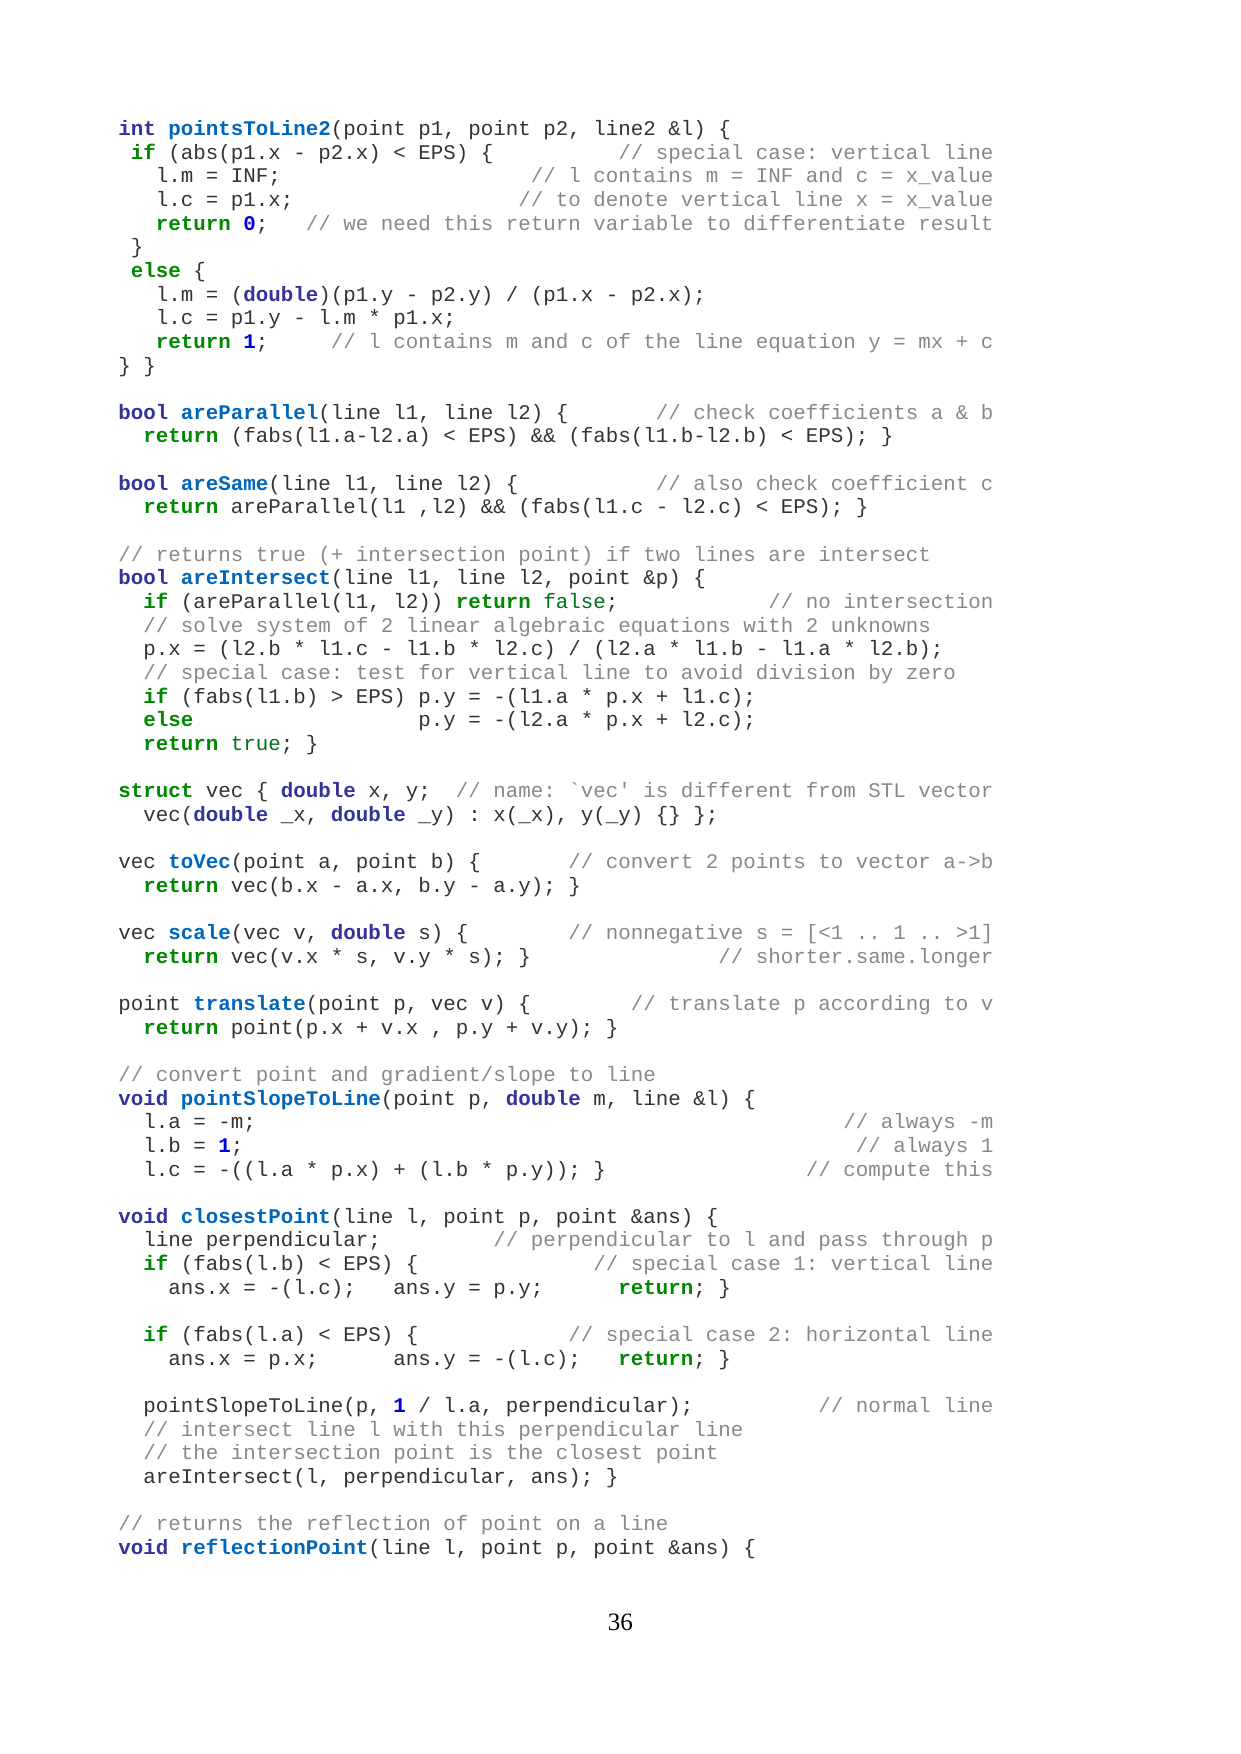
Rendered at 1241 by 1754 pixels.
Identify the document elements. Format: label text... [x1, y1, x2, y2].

text // intersect line l with this perpendicular line [118, 1419, 1122, 1442]
text if (fabs(l.b) < EPS) { // special case 1: vertical line [118, 1253, 1122, 1277]
text void closestPoint(line l, point p, point &ans) { [118, 1206, 1122, 1229]
text l.m = (double)(p1.y - p2.y) / (p1.x - p2.x); [118, 284, 1122, 307]
text // solve system of 2 linear algebraic equations with 2 unknowns [118, 615, 1122, 638]
text l.b = 1; // always 1 [118, 1135, 1122, 1158]
text pointSlopeToLine(p, 1 / l.a, perpendicular); // normal line [118, 1395, 1122, 1419]
text ans.x = p.x; ans.y = -(l.c); return; } [118, 1348, 1122, 1371]
text // convert point and gradient/slope to line [118, 1064, 1122, 1088]
text bool areIntersect(line l1, line l2, point &p) { [118, 567, 1122, 591]
text struct vec { double x, y; // name: `vec' is different from STL vector [118, 780, 1122, 804]
text if (fabs(l1.b) > EPS) p.y = -(l1.a * p.x + l1.c); [118, 686, 1122, 709]
text return true; } [118, 733, 1122, 757]
text areIntersect(l, perpendicular, ans); } [118, 1466, 1122, 1489]
text return vec(v.x * s, v.y * s); } // shorter.same.longer [118, 946, 1122, 969]
text else { [118, 260, 1122, 284]
text } [118, 236, 1122, 260]
text bool areParallel(line l1, line l2) { // check coefficients a & b [118, 402, 1122, 426]
text return 1; // l contains m and c of the line equation y = mx + c [118, 331, 1122, 354]
text vec scale(vec v, double s) { // nonnegative s = [<1 .. 1 .. >1] [118, 922, 1122, 946]
text return point(p.x + v.x , p.y + v.y); } [118, 1017, 1122, 1040]
text return vec(b.x - a.x, b.y - a.y); } [118, 875, 1122, 898]
text if (areParallel(l1, l2)) return false; // no intersection [118, 591, 1122, 615]
text l.c = p1.y - l.m * p1.x; [118, 307, 1122, 331]
text vec toVec(point a, point b) { // convert 2 points to vector a->b [118, 851, 1122, 875]
text return 0; // we need this return variable to differentiate result [118, 213, 1122, 236]
text point translate(point p, vec v) { // translate p according to v [118, 993, 1122, 1017]
text else p.y = -(l2.a * p.x + l2.c); [118, 709, 1122, 733]
text if (fabs(l.a) < EPS) { // special case 2: horizontal line [118, 1324, 1122, 1348]
text return areParallel(l1 ,l2) && (fabs(l1.c - l2.c) < EPS); } [118, 496, 1122, 520]
text line perpendicular; // perpendicular to l and pass through p [118, 1229, 1122, 1253]
text return (fabs(l1.a-l2.a) < EPS) && (fabs(l1.b-l2.b) < EPS); } [118, 426, 1122, 449]
text // returns true (+ intersection point) if two lines are intersect [118, 544, 1122, 567]
text ans.x = -(l.c); ans.y = p.y; return; } [118, 1277, 1122, 1300]
text // the intersection point is the closest point [118, 1442, 1122, 1466]
text bool areSame(line l1, line l2) { // also check coefficient c [118, 473, 1122, 496]
text p.x = (l2.b * l1.c - l1.b * l2.c) / (l2.a * l1.b - l1.a * l2.b); [118, 638, 1122, 662]
text } } [118, 354, 1122, 378]
text // returns the reflection of point on a line [118, 1513, 1122, 1537]
text vec(double _x, double _y) : x(_x), y(_y) {} }; [118, 804, 1122, 827]
text l.c = p1.x; // to denote vertical line x = x_value [118, 189, 1122, 213]
text void reflectionPoint(line l, point p, point &ans) { [118, 1537, 1122, 1561]
text l.c = -((l.a * p.x) + (l.b * p.y)); } // compute this [118, 1158, 1122, 1182]
text void pointSlopeToLine(point p, double m, line &l) { [118, 1088, 1122, 1111]
text l.a = -m; // always -m [118, 1111, 1122, 1135]
text int pointsToLine2(point p1, point p2, line2 &l) { [118, 118, 1122, 142]
text if (abs(p1.x - p2.x) < EPS) { // special case: vertical line [118, 142, 1122, 165]
text // special case: test for vertical line to avoid division by zero [118, 662, 1122, 686]
text l.m = INF; // l contains m = INF and c = x_value [118, 165, 1122, 189]
